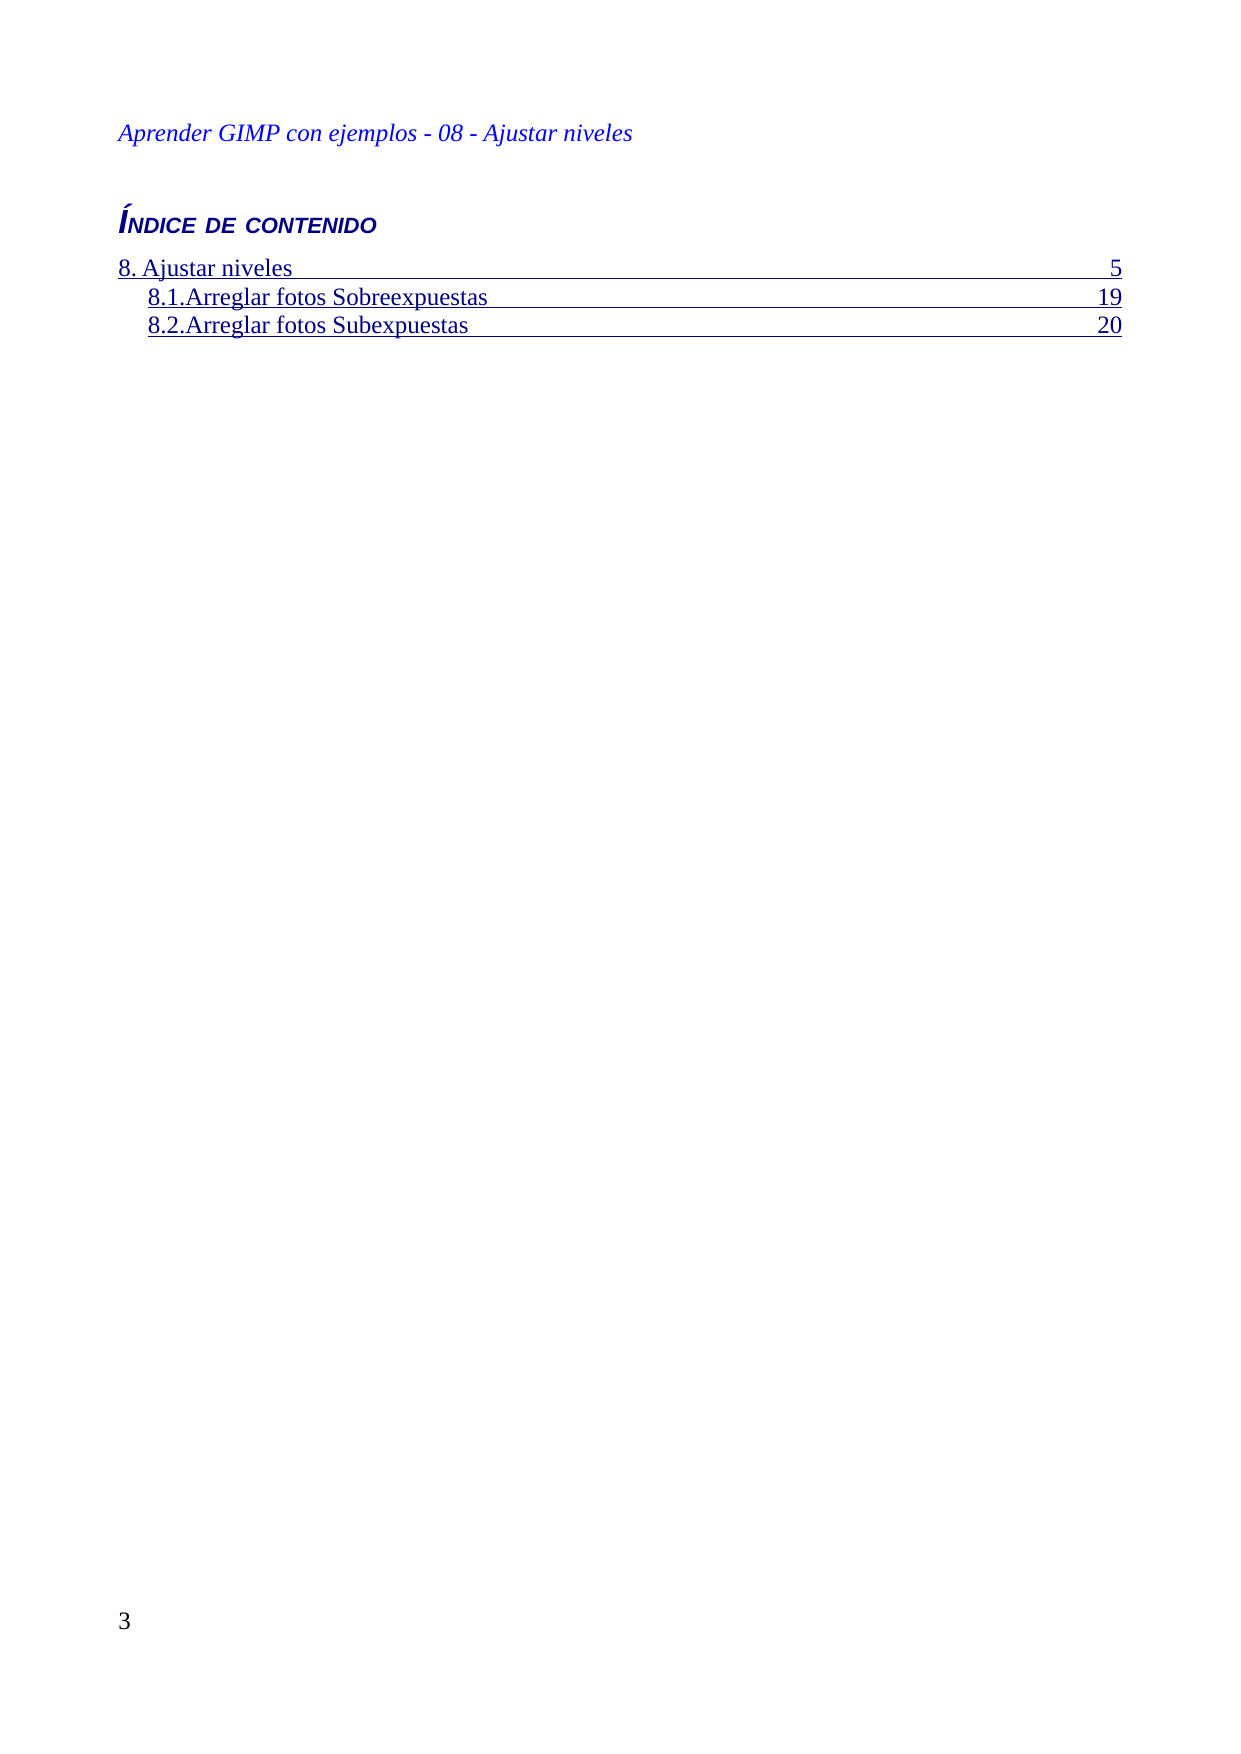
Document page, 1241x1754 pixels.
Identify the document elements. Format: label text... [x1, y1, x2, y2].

text 8. Ajustar niveles 5 [118, 253, 1122, 278]
text 8.1.Arreglar fotos Sobreexpuestas 19 [148, 282, 1122, 307]
subtitle Índice de contenido [118, 202, 1122, 241]
text 8.2.Arreglar fotos Subexpuestas 20 [148, 311, 1122, 336]
